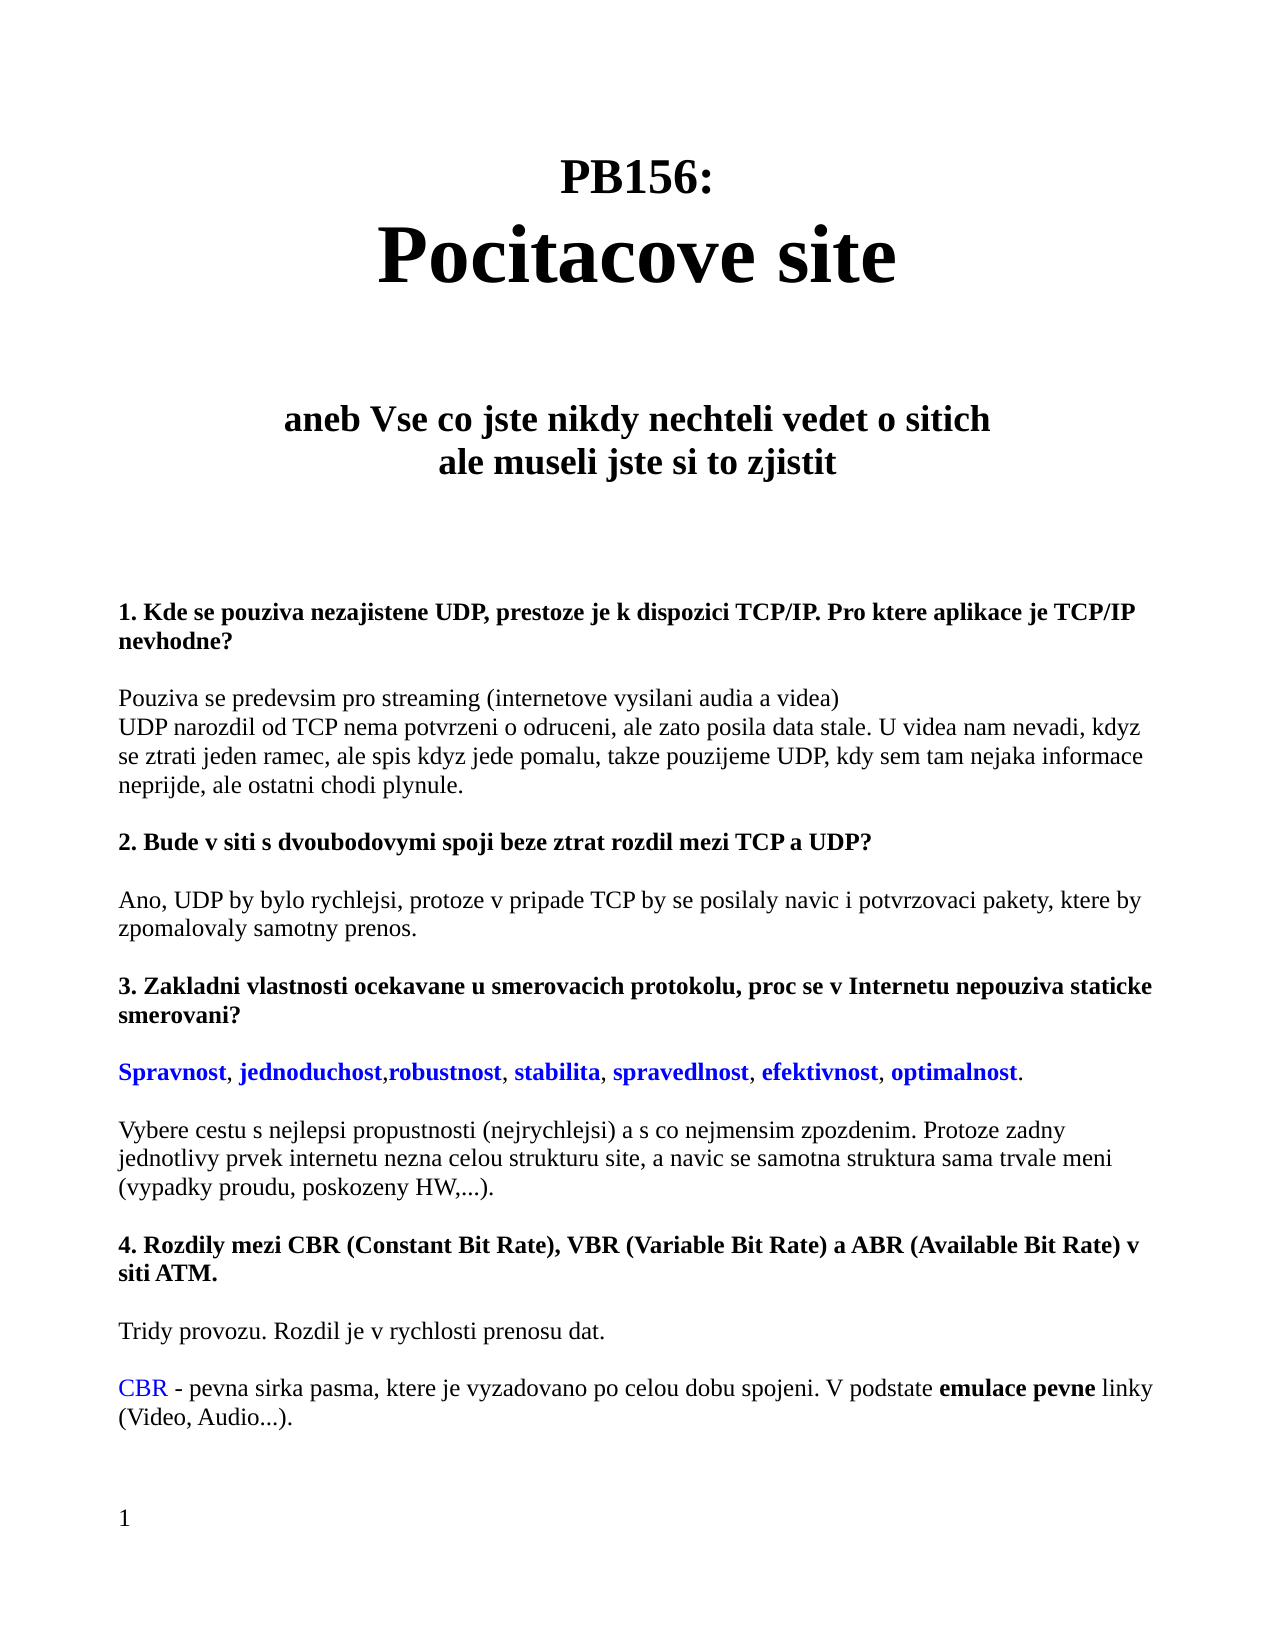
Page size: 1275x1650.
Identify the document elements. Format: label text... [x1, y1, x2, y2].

text Spravnost, jednoduchost,robustnost, stabilita, spravedlnost, efektivnost, optimalnost. [118, 1057, 1157, 1086]
text aneb Vse co jste nikdy nechteli vedet o sitich [118, 396, 1157, 439]
text ale museli jste si to zjistit [118, 439, 1157, 482]
text 4. Rozdily mezi CBR (Constant Bit Rate), VBR (Variable Bit Rate) a ABR (Available Bit Rate) v siti ATM. [118, 1230, 1157, 1287]
text Ano, UDP by bylo rychlejsi, protoze v pripade TCP by se posilaly navic i potvrzovaci pakety, ktere by zpomalovaly samotny prenos. [118, 885, 1157, 942]
text 2. Bude v siti s dvoubodovymi spoji beze ztrat rozdil mezi TCP a UDP? [118, 827, 1157, 856]
text CBR - pevna sirka pasma, ktere je vyzadovano po celou dobu spojeni. V podstate emulace pevne linky (Video, Audio...). [118, 1373, 1157, 1431]
text Pocitacove site [118, 204, 1157, 300]
text Vybere cestu s nejlepsi propustnosti (nejrychlejsi) a s co nejmensim zpozdenim. Protoze zadny jednotlivy prvek internetu nezna celou strukturu site, a navic se samotna struktura sama trvale meni (vypadky proudu, poskozeny HW,...). [118, 1115, 1157, 1201]
text PB156: [118, 147, 1157, 204]
text 3. Zakladni vlastnosti ocekavane u smerovacich protokolu, proc se v Internetu nepouziva staticke smerovani? [118, 971, 1157, 1028]
text UDP narozdil od TCP nema potvrzeni o odruceni, ale zato posila data stale. U videa nam nevadi, kdyz se ztrati jeden ramec, ale spis kdyz jede pomalu, takze pouzijeme UDP, kdy sem tam nejaka informace neprijde, ale ostatni chodi plynule. [118, 712, 1157, 798]
text Tridy provozu. Rozdil je v rychlosti prenosu dat. [118, 1316, 1157, 1345]
text Pouziva se predevsim pro streaming (internetove vysilani audia a videa) [118, 683, 1157, 712]
text 1. Kde se pouziva nezajistene UDP, prestoze je k dispozici TCP/IP. Pro ktere aplikace je TCP/IP nevhodne? [118, 597, 1157, 655]
